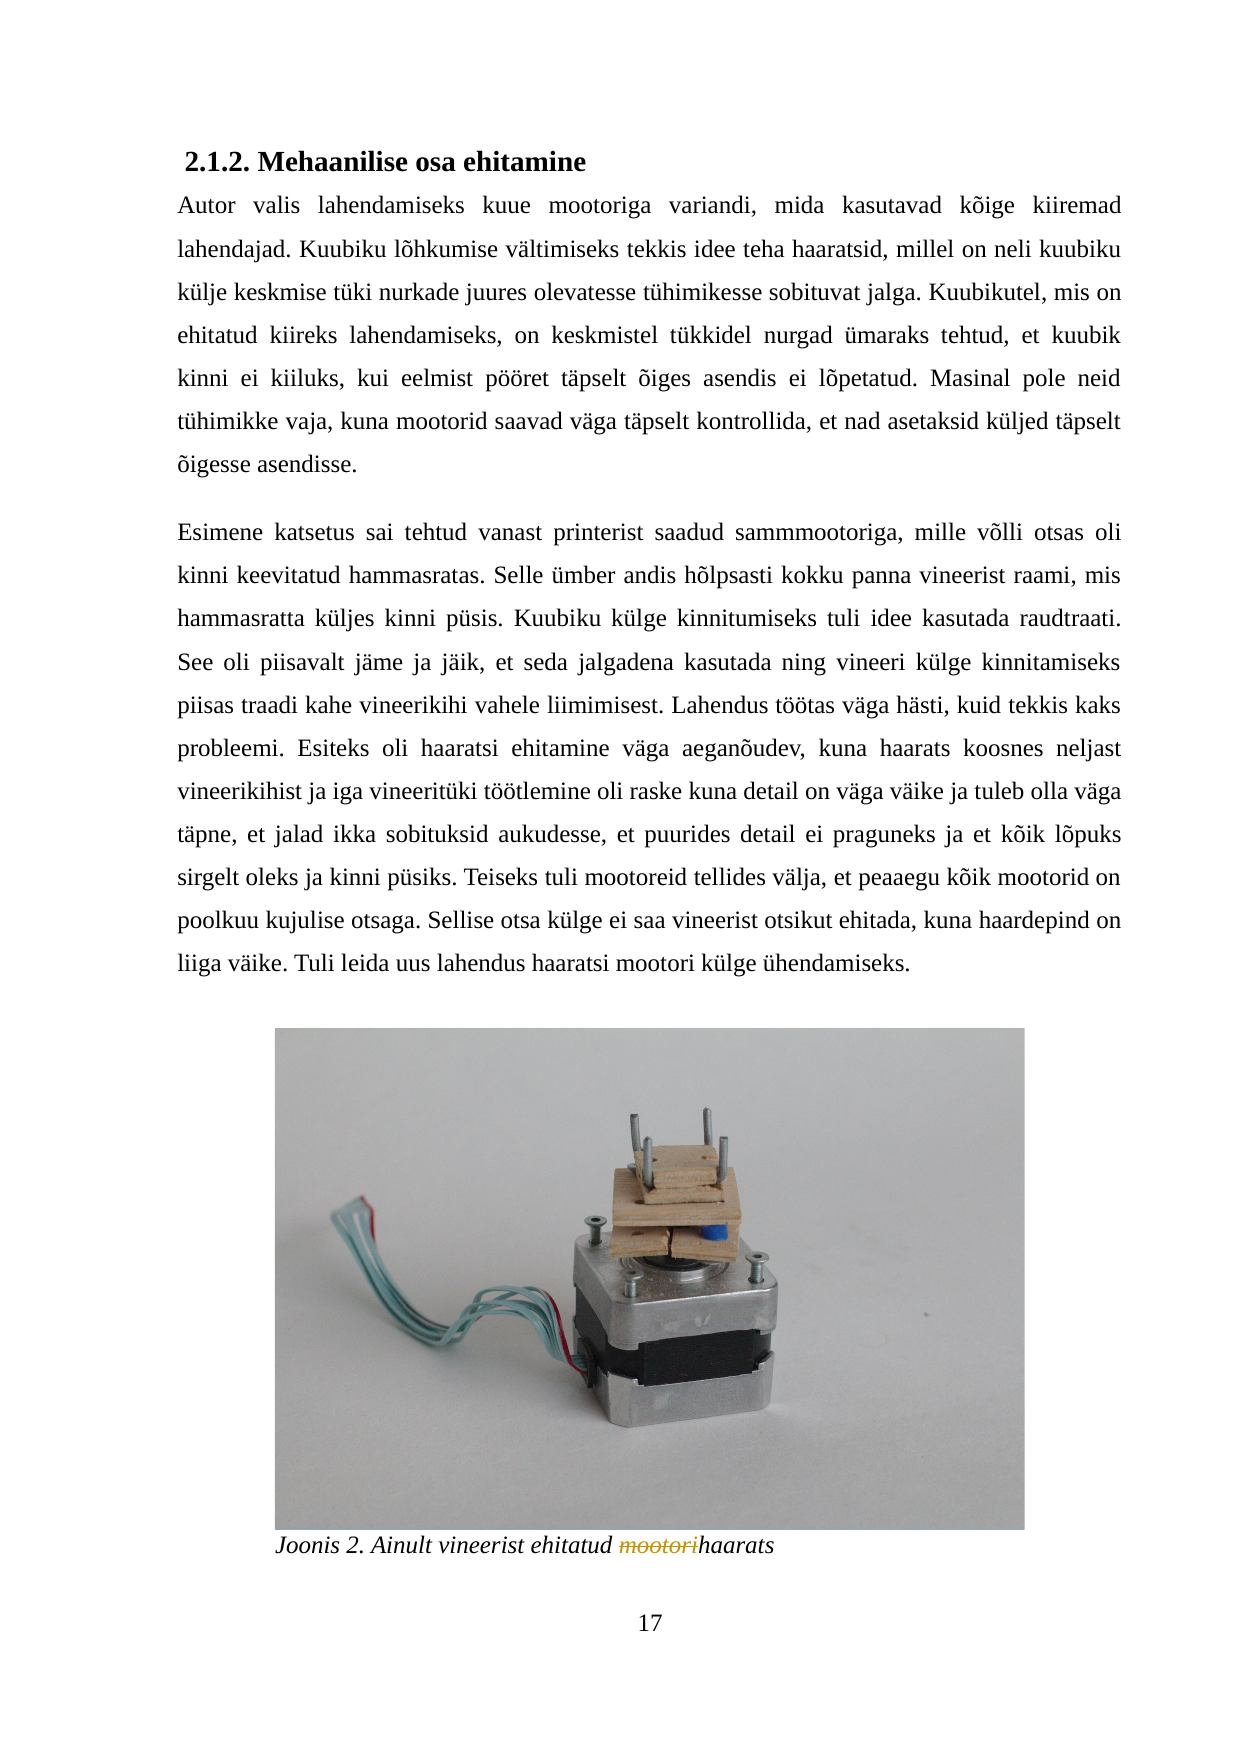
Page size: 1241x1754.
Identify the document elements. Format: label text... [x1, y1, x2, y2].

text Esimene katsetus sai tehtud vanast printerist saadud sammmootoriga, mille võlli otsas oli kinni keevitatud hammasratas. Selle ümber andis hõlpsasti kokku panna vineerist raami, mis hammasratta küljes kinni püsis. Kuubiku külge kinnitumiseks tuli idee kasutada raudtraati. See oli piisavalt jäme ja jäik, et seda jalgadena kasutada ning vineeri külge kinnitamiseks piisas traadi kahe vineerikihi vahele liimimisest. Lahendus töötas väga hästi, kuid tekkis kaks probleemi. Esiteks oli haaratsi ehitamine väga aeganõudev, kuna haarats koosnes neljast vineerikihist ja iga vineeritüki töötlemine oli raske kuna detail on väga väike ja tuleb olla väga täpne, et jalad ikka sobituksid aukudesse, et puurides detail ei praguneks ja et kõik lõpuks sirgelt oleks ja kinni püsiks. Teiseks tuli mootoreid tellides välja, et peaaegu kõik mootorid on poolkuu kujulise otsaga. Sellise otsa külge ei saa vineerist otsikut ehitada, kuna haardepind on liiga väike. Tuli leida uus lahendus haaratsi mootori külge ühendamiseks. [177, 517, 1122, 977]
text Autor valis lahendamiseks kuue mootoriga variandi, mida kasutavad kõige kiiremad lahendajad. Kuubiku lõhkumise vältimiseks tekkis idee teha haaratsid, millel on neli kuubiku külje keskmise tüki nurkade juures olevatesse tühimikesse sobituvat jalga. Kuubikutel, mis on ehitatud kiireks lahendamiseks, on keskmistel tükkidel nurgad ümaraks tehtud, et kuubik kinni ei kiiluks, kui eelmist pööret täpselt õiges asendis ei lõpetatud. Masinal pole neid tühimikke vaja, kuna mootorid saavad väga täpselt kontrollida, et nad asetaksid küljed täpselt õigesse asendisse. [177, 191, 1122, 478]
picture [274, 1028, 1025, 1530]
subtitle Mehaanilise osa ehitamine [177, 144, 1122, 178]
text Joonis 2. Ainult vineerist ehitatud haarats [275, 1530, 1025, 1559]
